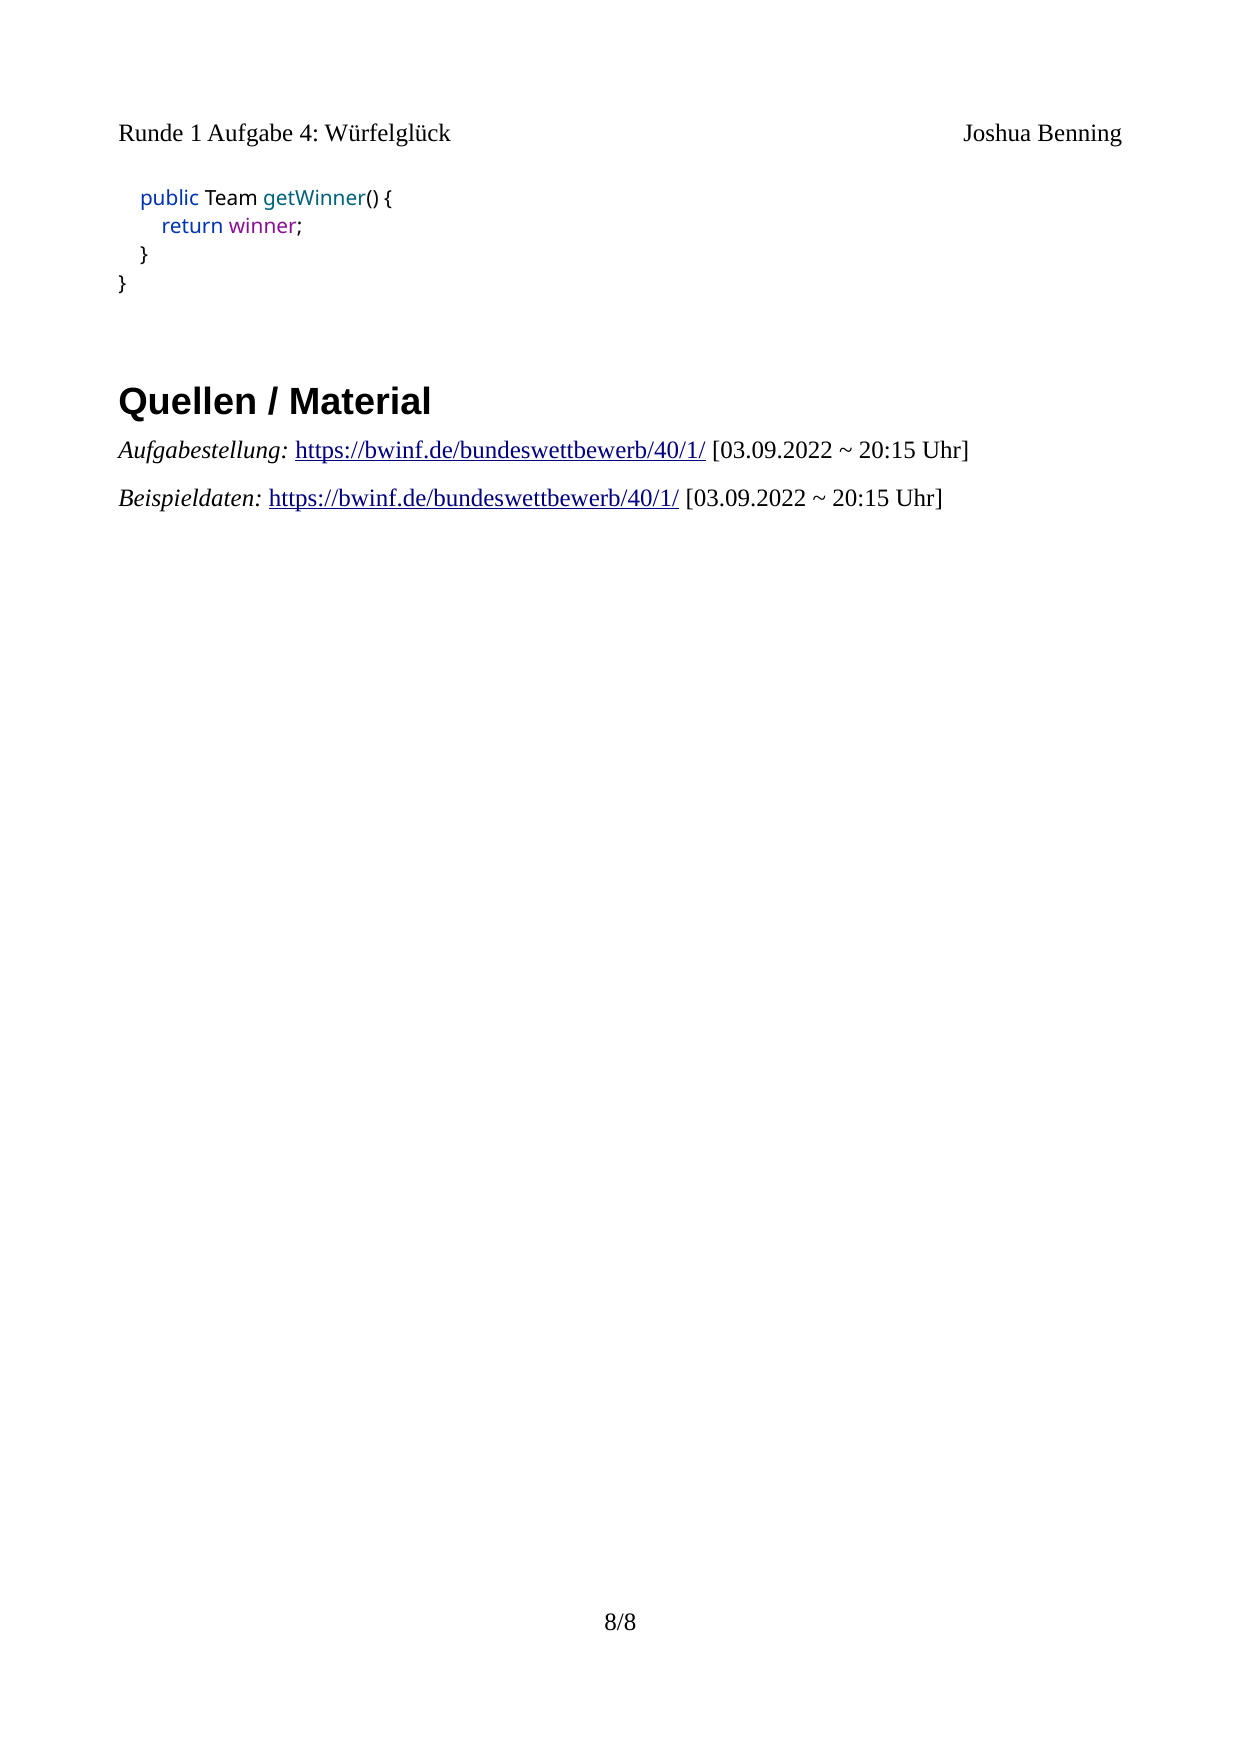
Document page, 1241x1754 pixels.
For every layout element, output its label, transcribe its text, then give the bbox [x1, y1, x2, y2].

text Aufgabestellung: https://bwinf.de/bundeswettbewerb/40/1/ [03.09.2022 ~ 20:15 Uhr] [118, 435, 1122, 464]
text public Team getWinner() { return winner; } } [118, 154, 1122, 296]
subtitle Quellen / Material [118, 379, 1122, 422]
text Beispieldaten: https://bwinf.de/bundeswettbewerb/40/1/ [03.09.2022 ~ 20:15 Uhr] [118, 483, 1122, 511]
